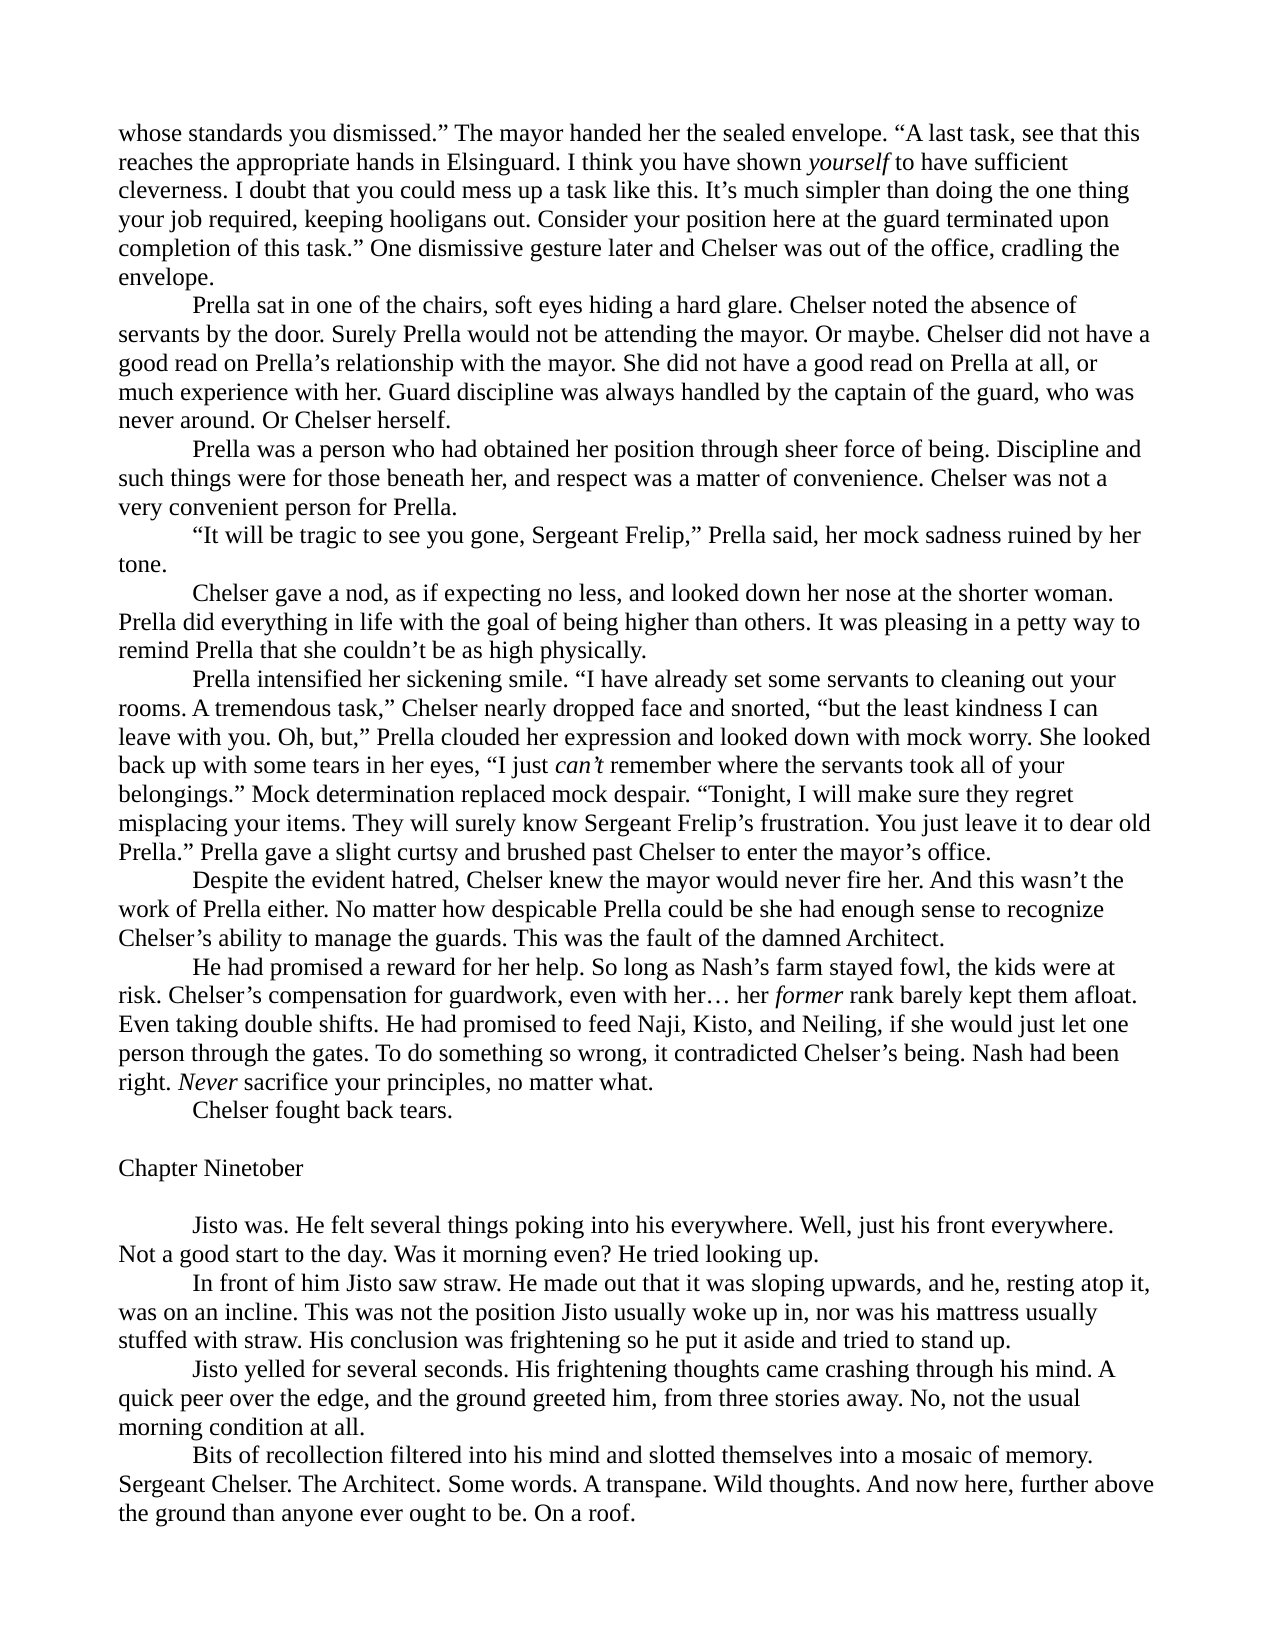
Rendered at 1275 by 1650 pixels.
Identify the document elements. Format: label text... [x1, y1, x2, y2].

text Bits of recollection filtered into his mind and slotted themselves into a mosaic of memory. Sergeant Chelser. The Architect. Some words. A transpane. Wild thoughts. And now here, further above the ground than anyone ever ought to be. On a roof. [118, 1441, 1157, 1527]
text Despite the evident hatred, Chelser knew the mayor would never fire her. And this wasn’t the work of Prella either. No matter how despicable Prella could be she had enough sense to recognize Chelser’s ability to manage the guards. This was the fault of the damned Architect. [118, 866, 1157, 952]
text Prella was a person who had obtained her position through sheer force of being. Discipline and such things were for those beneath her, and respect was a matter of convenience. Chelser was not a very convenient person for Prella. [118, 434, 1157, 521]
text In front of him Jisto saw straw. He made out that it was sloping upwards, and he, resting atop it, was on an incline. This was not the position Jisto usually woke up in, nor was his mattress usually stuffed with straw. His conclusion was frightening so he put it aside and tried to stand up. [118, 1268, 1157, 1354]
text Prella intensified her sickening smile. “I have already set some servants to cleaning out your rooms. A tremendous task,” Chelser nearly dropped face and snorted, “but the least kindness I can leave with you. Oh, but,” Prella clouded her expression and looked down with mock worry. She looked back up with some tears in her eyes, “I just can’t remember where the servants took all of your belongings.” Mock determination replaced mock despair. “Tonight, I will make sure they regret misplacing your items. They will surely know Sergeant Frelip’s frustration. You just leave it to dear old Prella.” Prella gave a slight curtsy and brushed past Chelser to enter the mayor’s office. [118, 664, 1157, 866]
text Prella sat in one of the chairs, soft eyes hiding a hard glare. Chelser noted the absence of servants by the door. Surely Prella would not be attending the mayor. Or maybe. Chelser did not have a good read on Prella’s relationship with the mayor. She did not have a good read on Prella at all, or much experience with her. Guard discipline was always handled by the captain of the guard, who was never around. Or Chelser herself. [118, 291, 1157, 434]
text Chelser gave a nod, as if expecting no less, and looked down her nose at the shorter woman. Prella did everything in life with the goal of being higher than others. It was pleasing in a petty way to remind Prella that she couldn’t be as high physically. [118, 578, 1157, 664]
text Jisto yelled for several seconds. His frightening thoughts came crashing through his mind. A quick peer over the edge, and the ground greeted him, from three stories away. No, not the usual morning condition at all. [118, 1354, 1157, 1441]
text Chapter Ninetober [118, 1153, 1157, 1182]
text whose standards you dismissed.” The mayor handed her the sealed envelope. “A last task, see that this reaches the appropriate hands in Elsinguard. I think you have shown yourself to have sufficient cleverness. I doubt that you could mess up a task like this. It’s much simpler than doing the one thing your job required, keeping hooligans out. Consider your position here at the guard terminated upon completion of this task.” One dismissive gesture later and Chelser was out of the office, cradling the envelope. [118, 118, 1157, 291]
text Jisto was. He felt several things poking into his everywhere. Well, just his front everywhere. Not a good start to the day. Was it morning even? He tried looking up. [118, 1211, 1157, 1268]
text He had promised a reward for her help. So long as Nash’s farm stayed fowl, the kids were at risk. Chelser’s compensation for guardwork, even with her… her former rank barely kept them afloat. Even taking double shifts. He had promised to feed Naji, Kisto, and Neiling, if she would just let one person through the gates. To do something so wrong, it contradicted Chelser’s being. Nash had been right. Never sacrifice your principles, no matter what. [118, 952, 1157, 1096]
text “It will be tragic to see you gone, Sergeant Frelip,” Prella said, her mock sadness ruined by her tone. [118, 521, 1157, 578]
text Chelser fought back tears. [118, 1096, 1157, 1124]
